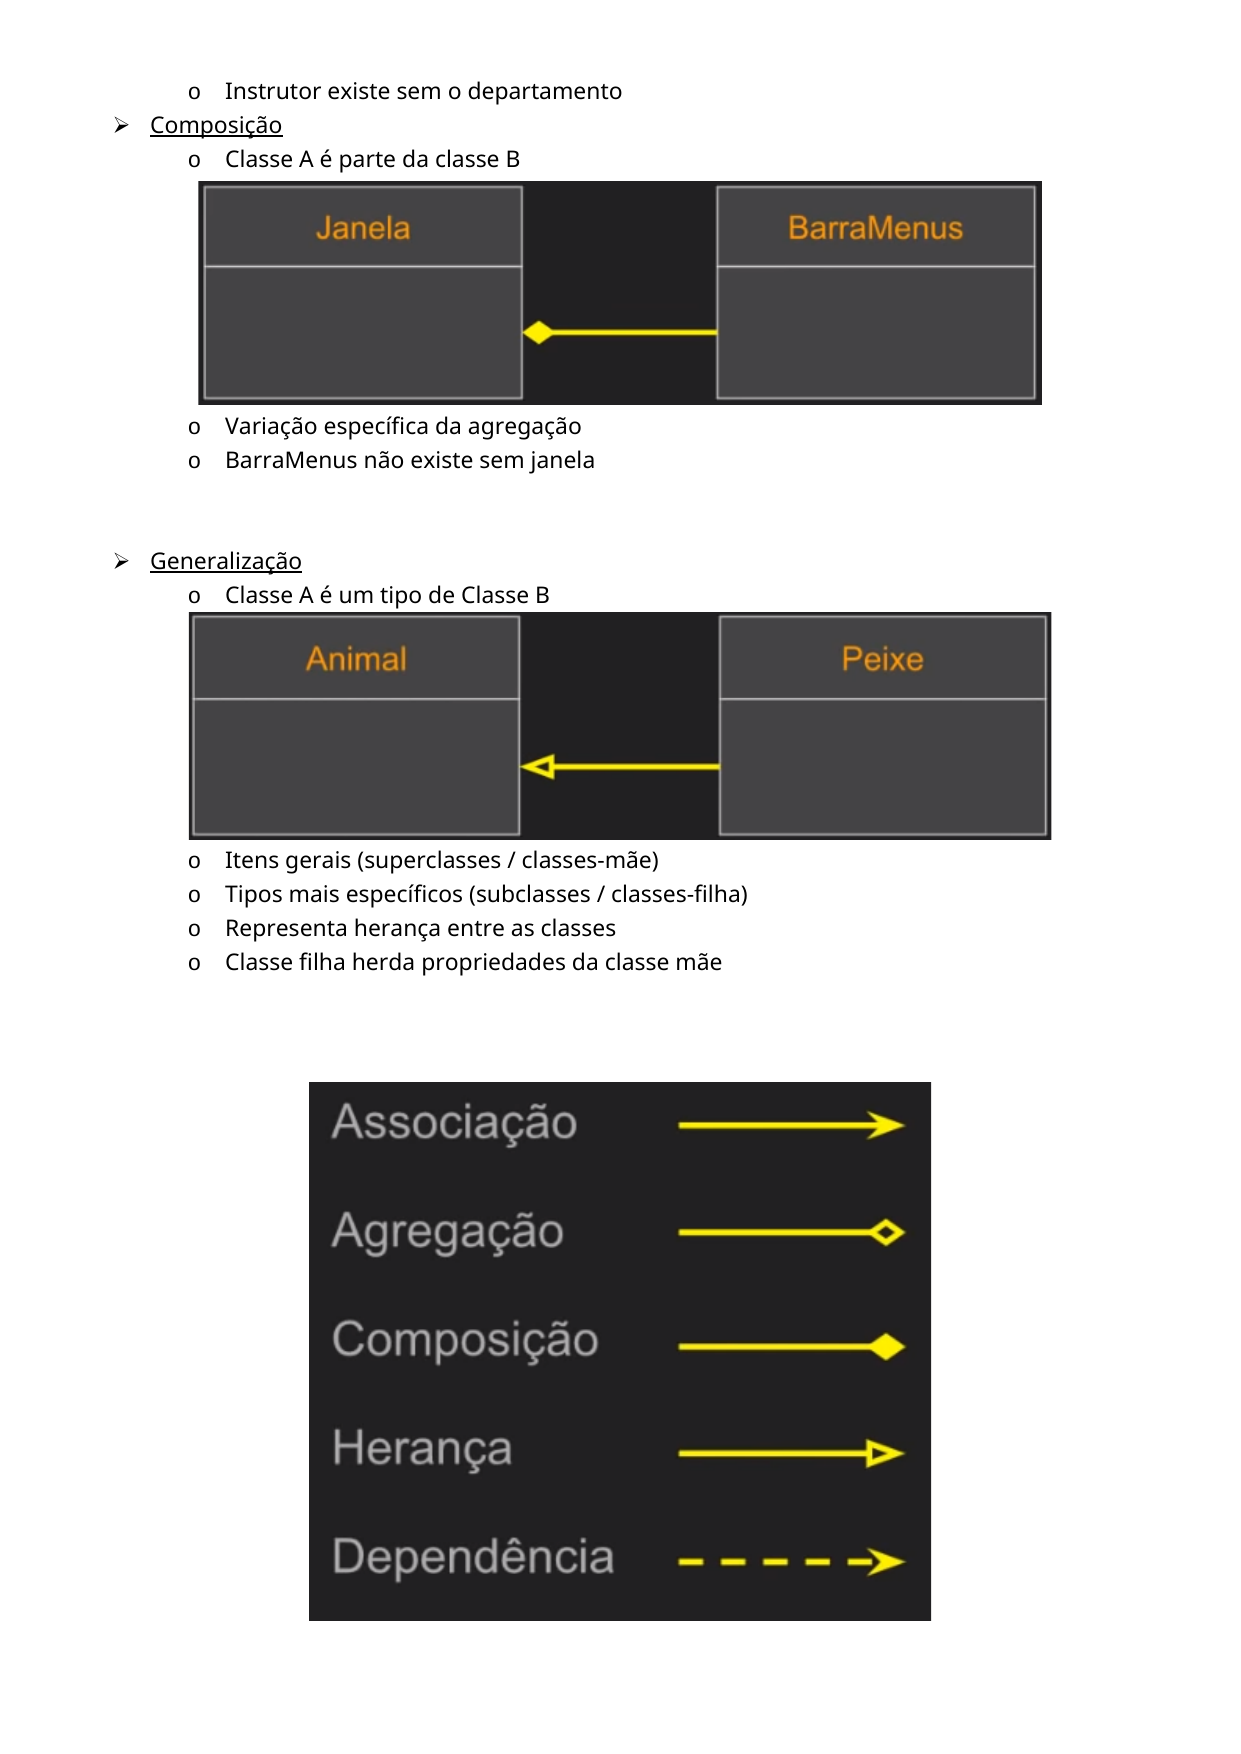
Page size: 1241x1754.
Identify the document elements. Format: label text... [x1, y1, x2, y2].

list Instrutor existe sem o departamento [187, 75, 1165, 106]
list Classe A é parte da classe B [187, 143, 1165, 174]
list Representa herança entre as classes [187, 912, 1165, 943]
picture [309, 1082, 932, 1621]
picture [188, 612, 1052, 840]
list Generalização [112, 545, 1165, 576]
list Classe filha herda propriedades da classe mãe [187, 946, 1165, 977]
list Composição [112, 109, 1165, 140]
picture [198, 181, 1042, 405]
list Tipos mais específicos (subclasses / classes-filha) [187, 878, 1165, 910]
list Itens gerais (superclasses / classes-mãe) [187, 613, 1165, 876]
list BarraMenus não existe sem janela [187, 444, 1165, 475]
list Variação específica da agregação [187, 176, 1165, 441]
list Classe A é um tipo de Classe B [187, 579, 1165, 610]
